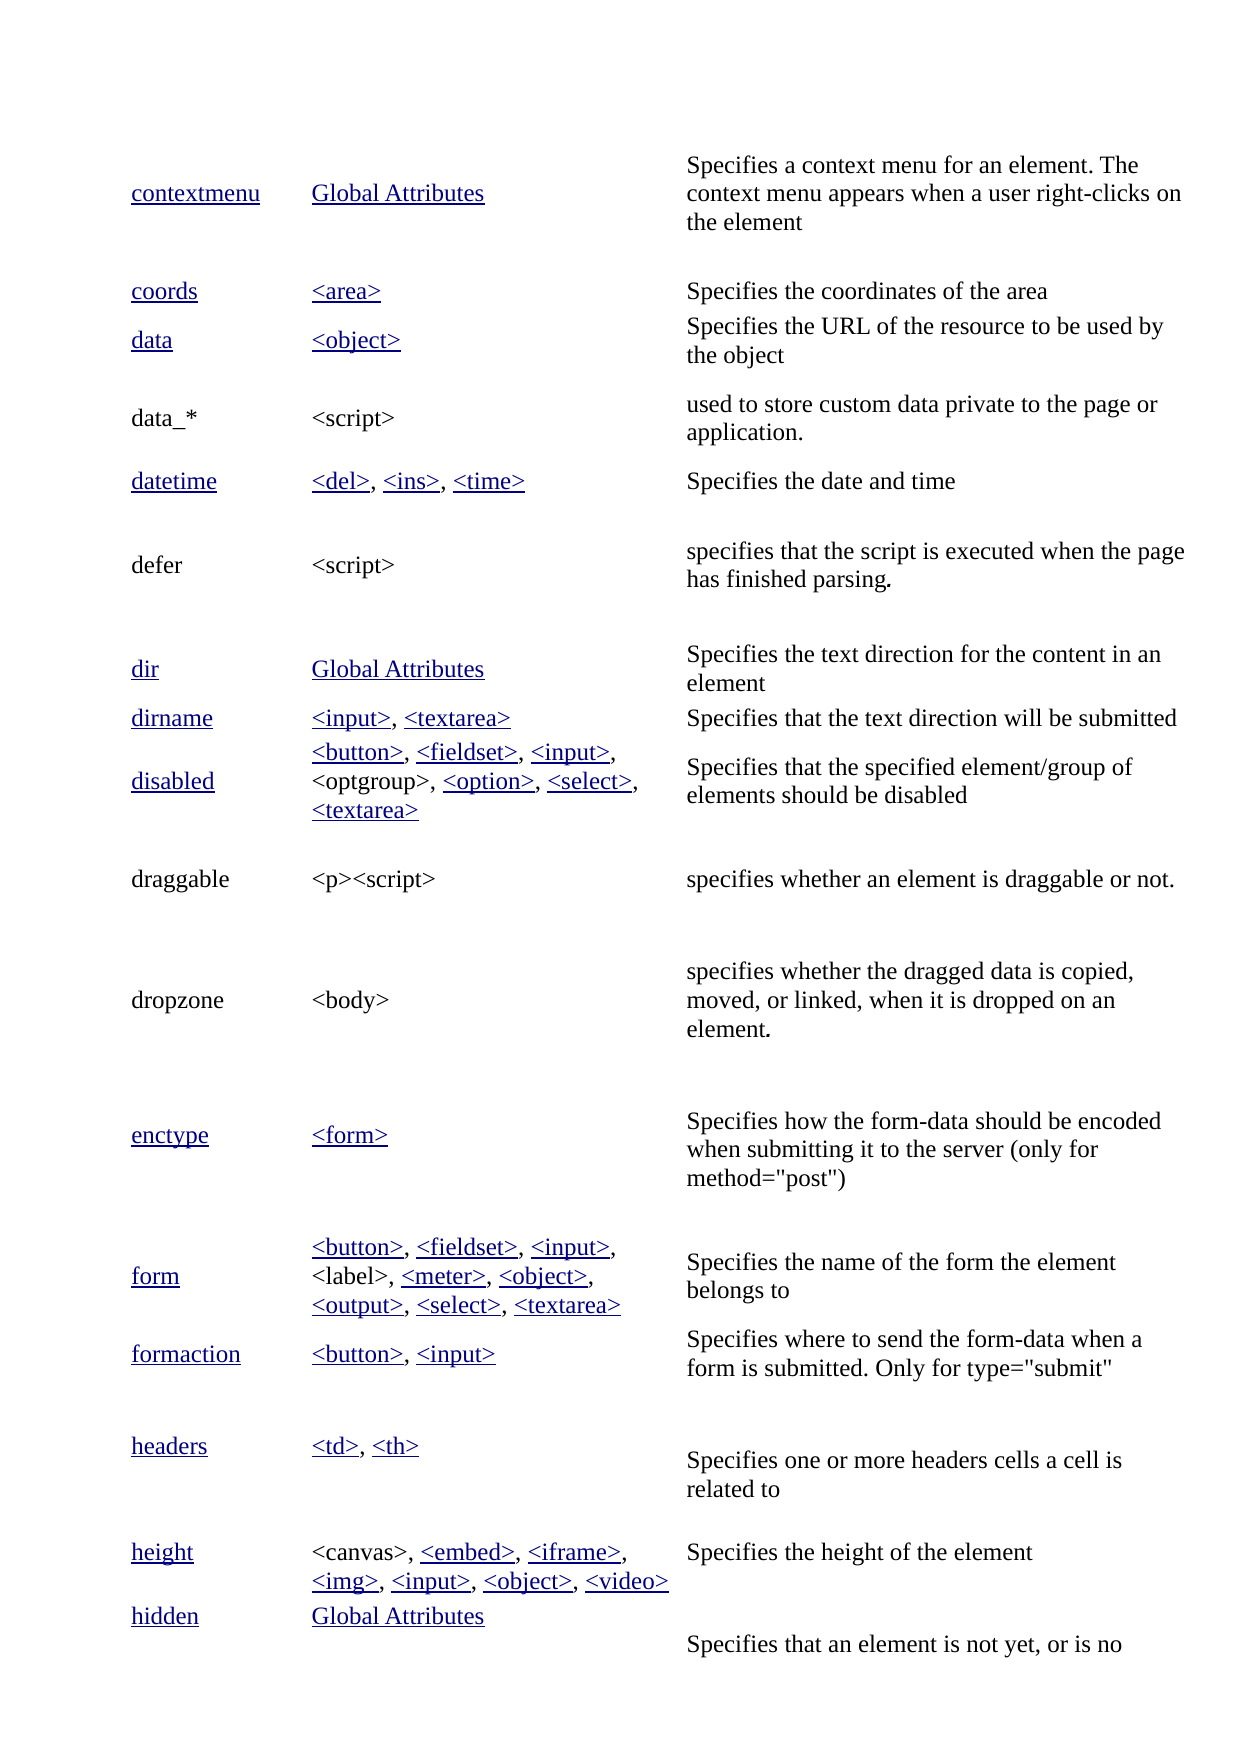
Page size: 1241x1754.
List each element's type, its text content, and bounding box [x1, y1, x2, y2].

table_cell Specifies that an element is not yet, or is no [684, 1598, 1197, 1661]
table_cell <script> [309, 371, 683, 463]
table_cell [128, 827, 308, 861]
table_cell contextmenu [128, 118, 308, 239]
table_cell <object> [309, 308, 683, 371]
table_cell Specifies the coordinates of the area [684, 274, 1197, 308]
table_cell dir [128, 637, 308, 700]
table_cell height [128, 1506, 308, 1598]
table_cell specifies whether the dragged data is copied, moved, or linked, when it is dropped on an element. [684, 896, 1197, 1074]
table_cell [309, 239, 683, 273]
table_cell form [128, 1230, 308, 1322]
table_cell dropzone [128, 896, 308, 1074]
table_cell Specifies the text direction for the content in an element [684, 637, 1197, 700]
table_cell Specifies the URL of the resource to be used by the object [684, 308, 1197, 371]
table_cell Specifies one or more headers cells a cell is related to [684, 1385, 1197, 1506]
table_cell [309, 602, 683, 637]
table_cell <canvas>, <embed>, <iframe>, <img>, <input>, <object>, <video> [309, 1506, 683, 1598]
table_cell enctype [128, 1074, 308, 1195]
table_cell Global Attributes [309, 637, 683, 700]
table_cell headers [128, 1385, 308, 1506]
table_cell Specifies the date and time [684, 464, 1197, 498]
table_cell specifies whether an element is draggable or not. [684, 861, 1197, 896]
table_cell <p><script> [309, 861, 683, 896]
table_cell [128, 239, 308, 273]
table_cell formaction [128, 1322, 308, 1385]
table_cell Specifies that the text direction will be submitted [684, 700, 1197, 734]
table_cell Global Attributes [309, 118, 683, 239]
table_cell disabled [128, 735, 308, 827]
table_cell Specifies the height of the element [684, 1506, 1197, 1598]
table_cell <input>, <textarea> [309, 700, 683, 734]
table_cell [128, 602, 308, 637]
table_cell <button>, <input> [309, 1322, 683, 1385]
table_cell [309, 1195, 683, 1229]
table_cell [684, 827, 1197, 861]
table_cell Specifies a context menu for an element. The context menu appears when a user right-clicks on the element [684, 118, 1197, 239]
table_cell coords [128, 274, 308, 308]
table_cell [309, 827, 683, 861]
table_cell draggable [128, 861, 308, 896]
table_cell hidden [128, 1598, 308, 1661]
table_cell data_* [128, 371, 308, 463]
table_cell <button>, <fieldset>, <input>, <optgroup>, <option>, <select>, <textarea> [309, 735, 683, 827]
table_cell [128, 1195, 308, 1229]
table_cell Specifies that the specified element/group of elements should be disabled [684, 735, 1197, 827]
table_cell [684, 1195, 1197, 1229]
table_cell dirname [128, 700, 308, 734]
table_cell datetime [128, 464, 308, 498]
table_cell Specifies where to send the form-data when a form is submitted. Only for type="submit" [684, 1322, 1197, 1385]
table_cell specifies that the script is executed when the page has finished parsing. [684, 498, 1197, 602]
table_cell <td>, <th> [309, 1385, 683, 1506]
table_cell Global Attributes [309, 1598, 683, 1661]
table_cell <button>, <fieldset>, <input>, <label>, <meter>, <object>, <output>, <select>, <textarea> [309, 1230, 683, 1322]
table_cell <script> [309, 498, 683, 602]
table_cell used to store custom data private to the page or application. [684, 371, 1197, 463]
table_cell <area> [309, 274, 683, 308]
table_cell defer [128, 498, 308, 602]
table_cell <del>, <ins>, <time> [309, 464, 683, 498]
table_cell Specifies how the form-data should be encoded when submitting it to the server (only for method="post") [684, 1074, 1197, 1195]
table_cell data [128, 308, 308, 371]
table_cell <body> [309, 896, 683, 1074]
table_cell [684, 239, 1197, 273]
table_cell [684, 602, 1197, 637]
table_cell <form> [309, 1074, 683, 1195]
table_cell Specifies the name of the form the element belongs to [684, 1230, 1197, 1322]
